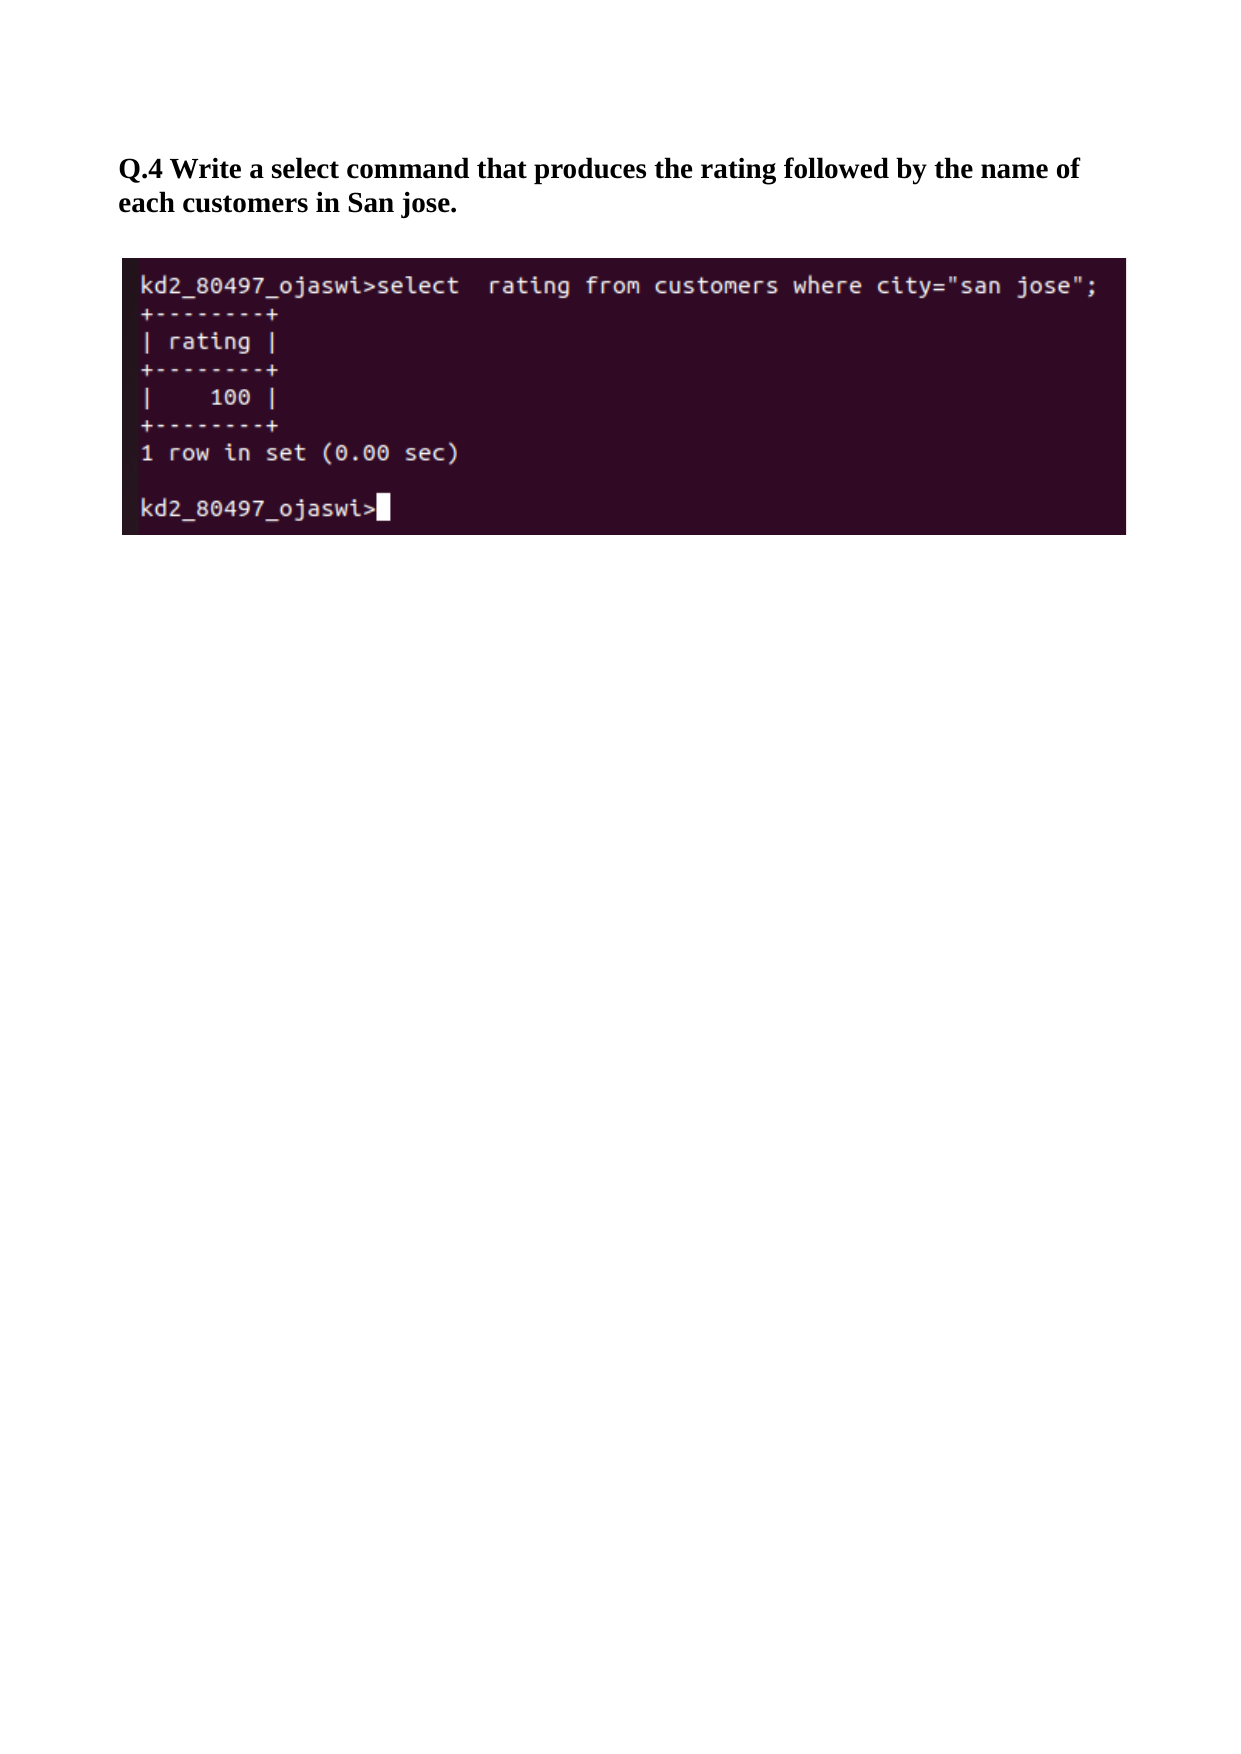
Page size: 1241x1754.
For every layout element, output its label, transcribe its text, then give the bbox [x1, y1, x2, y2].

text Q.4 Write a select command that produces the rating followed by the name of each customers in San jose. [118, 152, 1122, 219]
picture [122, 258, 1127, 535]
